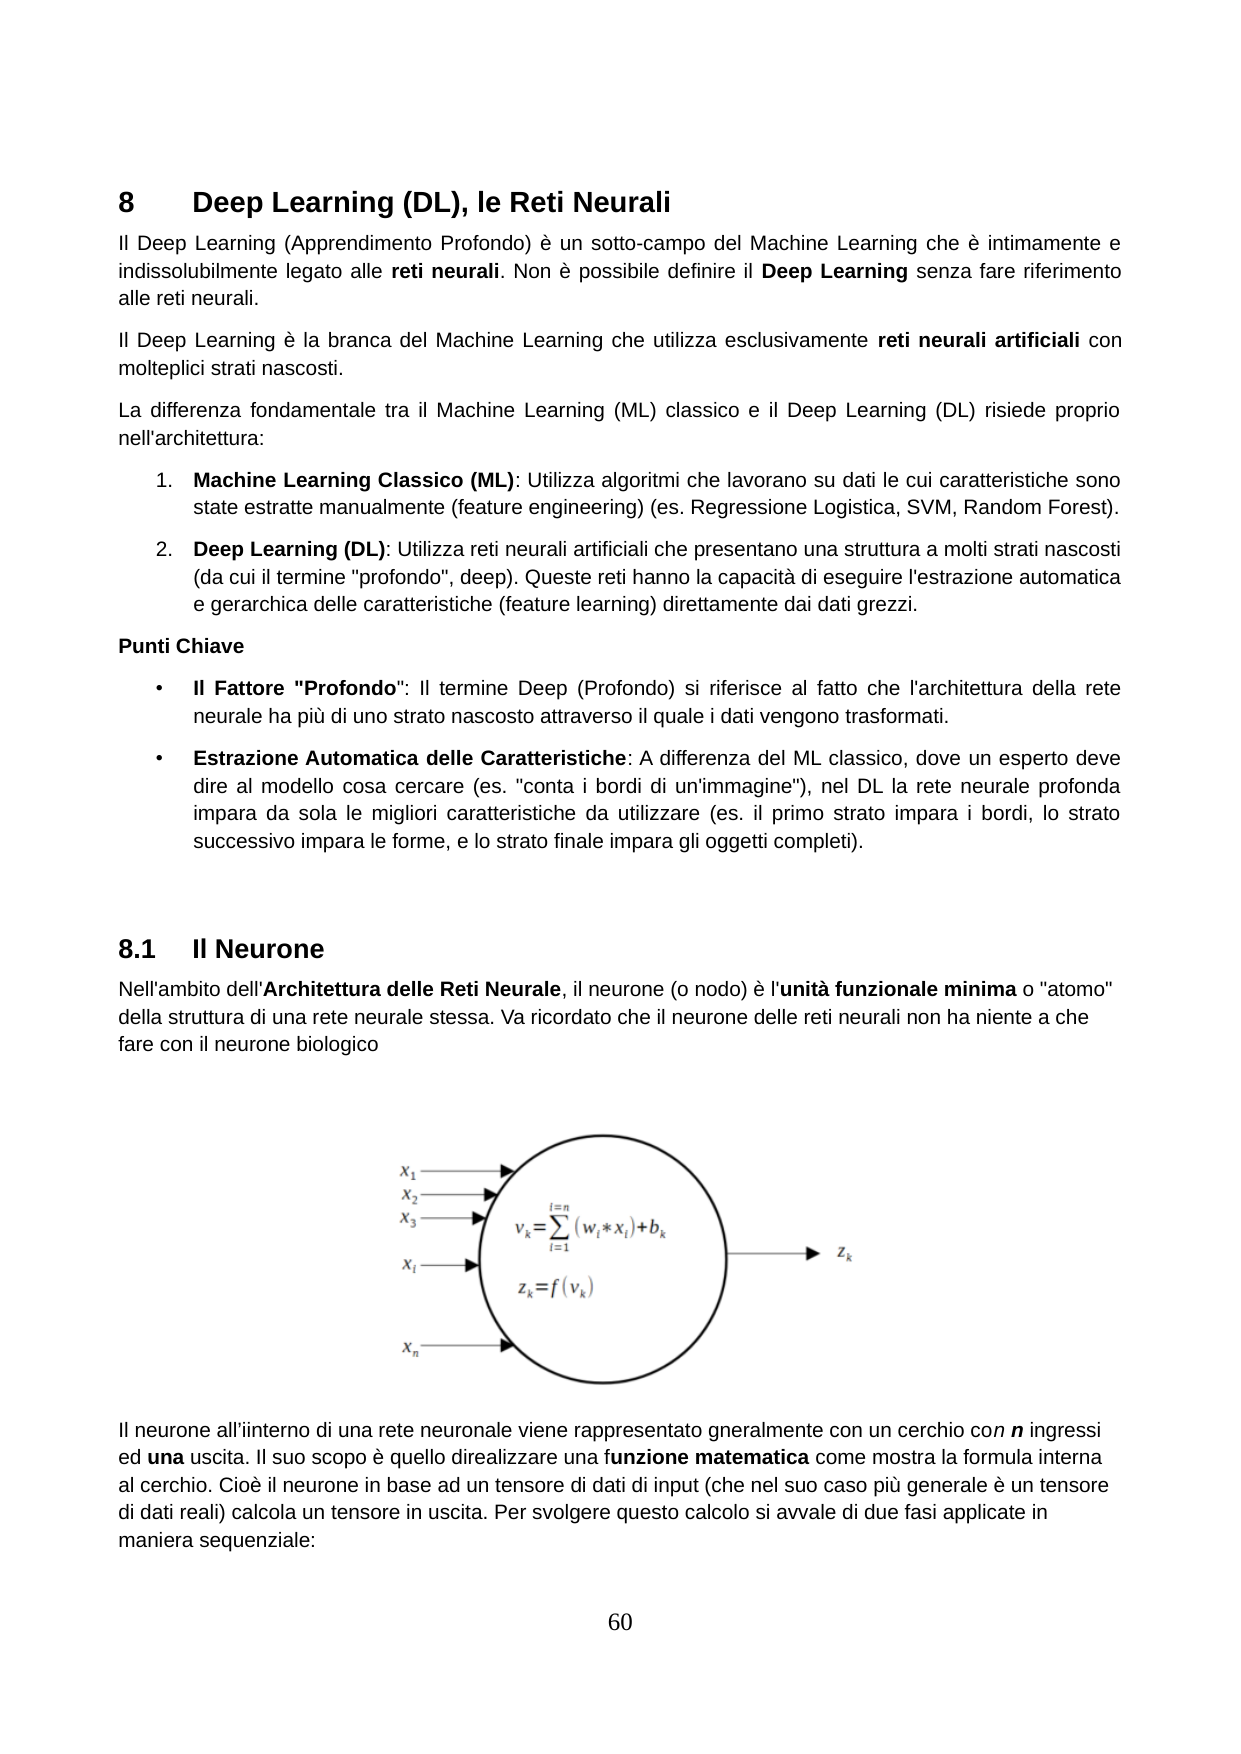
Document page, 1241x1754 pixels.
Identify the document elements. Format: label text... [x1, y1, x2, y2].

list Deep Learning (DL): Utilizza reti neurali artificiali che presentano una struttura a molti strati nascosti (da cui il termine "profondo", deep). Queste reti hanno la capacità di eseguire l'estrazione automatica e gerarchica delle caratteristiche (feature learning) direttamente dai dati grezzi. [156, 537, 1122, 616]
subtitle Deep Learning (DL), le Reti Neurali [118, 185, 1122, 219]
text Il neurone all’iinterno di una rete neuronale viene rappresentato gneralmente con un cerchio con n ingressi ed una uscita. Il suo scopo è quello direalizzare una funzione matematica come mostra la formula interna al cerchio. Cioè il neurone in base ad un tensore di dati di input (che nel suo caso più generale è un tensore di dati reali) calcola un tensore in uscita. Per svolgere questo calcolo si avvale di due fasi applicate in maniera sequenziale: [118, 1418, 1122, 1552]
text Nell'ambito dell'Architettura delle Reti Neurale, il neurone (o nodo) è l'unità funzionale minima o "atomo" della struttura di una rete neurale stessa. Va ricordato che il neurone delle reti neurali non ha niente a che fare con il neurone biologico [118, 977, 1122, 1056]
text Il Deep Learning è la branca del Machine Learning che utilizza esclusivamente reti neurali artificiali con molteplici strati nascosti. [118, 328, 1122, 380]
subtitle Il Neurone [118, 933, 1122, 965]
list Machine Learning Classico (ML): Utilizza algoritmi che lavorano su dati le cui caratteristiche sono state estratte manualmente (feature engineering) (es. Regressione Logistica, SVM, Random Forest). [156, 467, 1122, 519]
text Punti Chiave [118, 634, 1122, 658]
text La differenza fondamentale tra il Machine Learning (ML) classico e il Deep Learning (DL) risiede proprio nell'architettura: [118, 398, 1122, 449]
list Estrazione Automatica delle Caratteristiche: A differenza del ML classico, dove un esperto deve dire al modello cosa cercare (es. "conta i bordi di un'immagine"), nel DL la rete neurale profonda impara da sola le migliori caratteristiche da utilizzare (es. il primo strato impara i bordi, lo strato successivo impara le forme, e lo strato finale impara gli oggetti completi). [156, 746, 1122, 852]
picture [366, 1116, 874, 1400]
text Il Deep Learning (Apprendimento Profondo) è un sotto-campo del Machine Learning che è intimamente e indissolubilmente legato alle reti neurali. Non è possibile definire il Deep Learning senza fare riferimento alle reti neurali. [118, 231, 1122, 310]
list Il Fattore "Profondo": Il termine Deep (Profondo) si riferisce al fatto che l'architettura della rete neurale ha più di uno strato nascosto attraverso il quale i dati vengono trasformati. [156, 676, 1122, 728]
